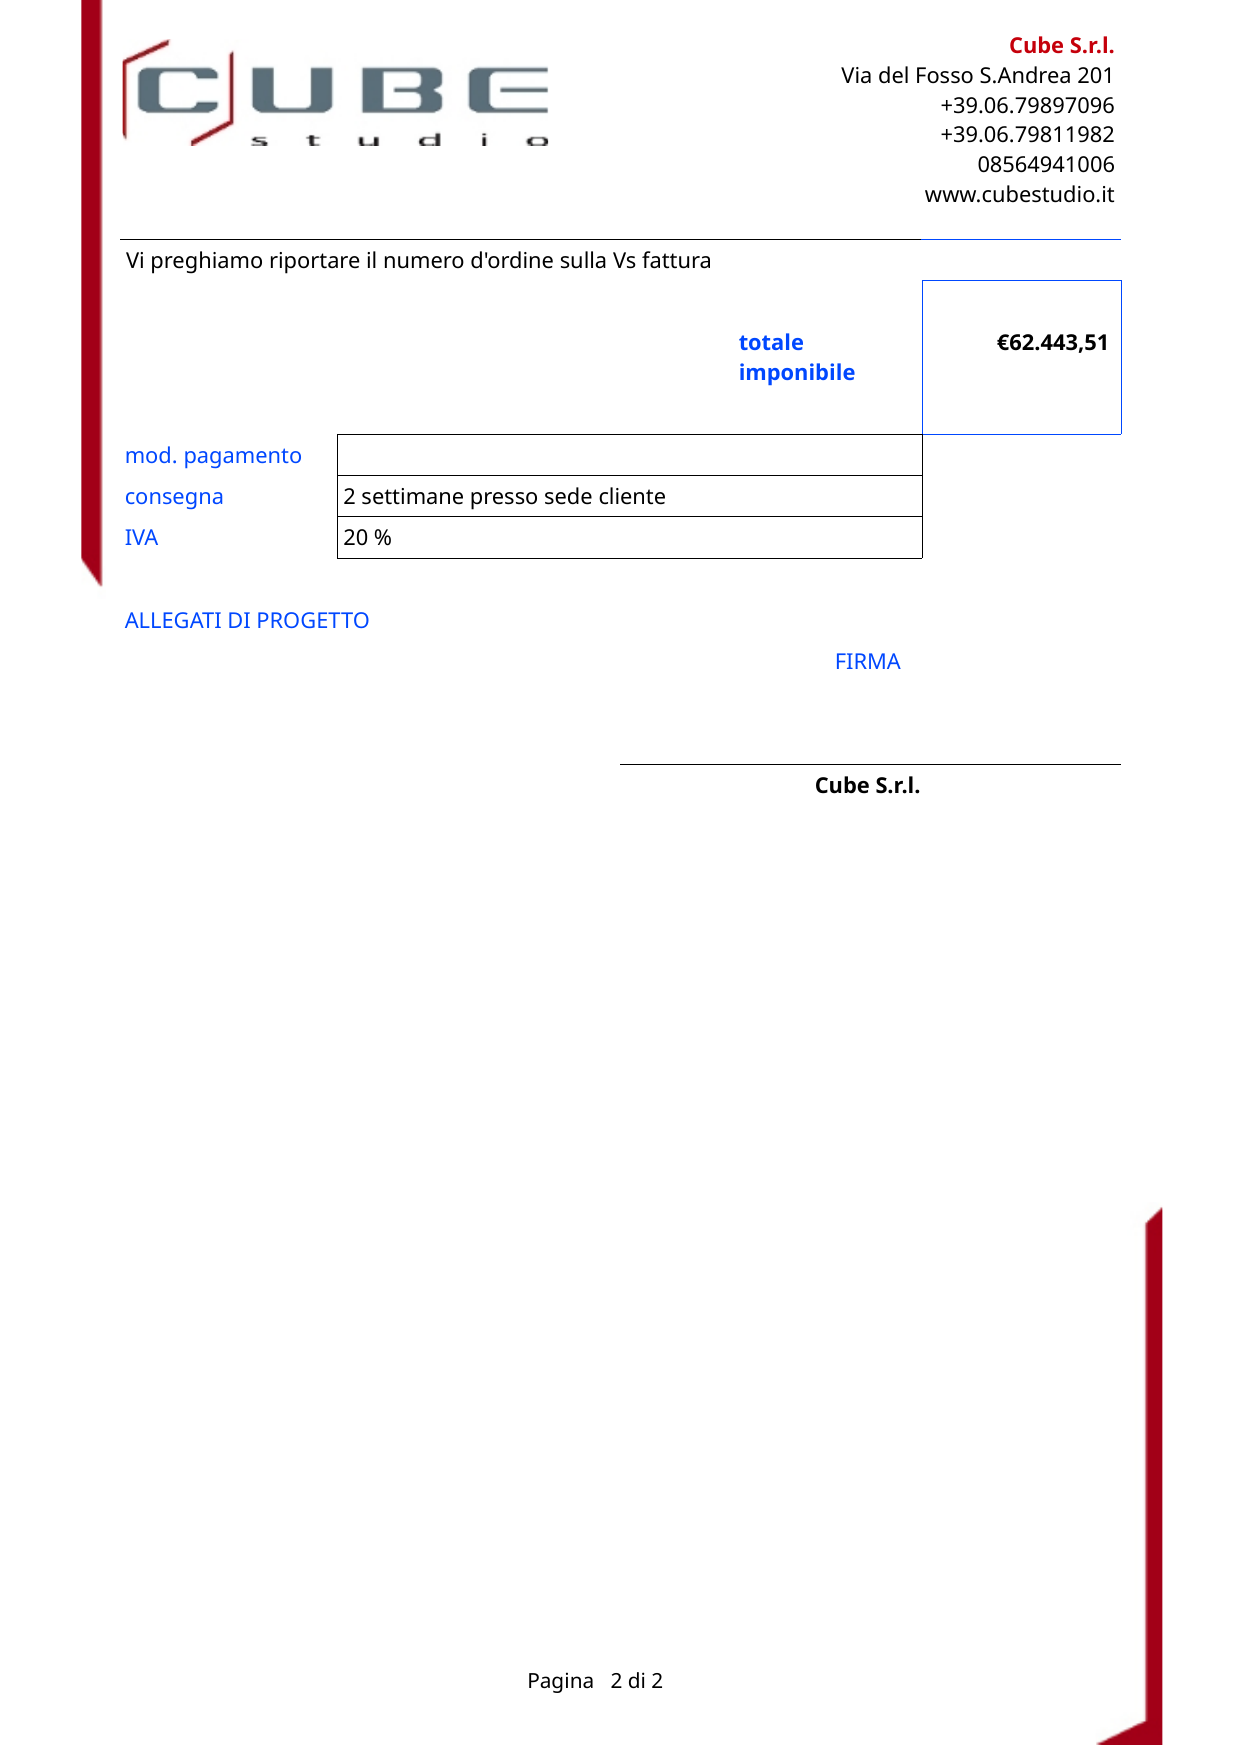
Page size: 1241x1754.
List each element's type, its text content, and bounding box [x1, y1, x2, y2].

table_cell [338, 393, 453, 434]
table_header [119, 280, 337, 321]
table_cell [620, 559, 733, 599]
picture [122, 39, 549, 146]
table_cell [453, 321, 620, 392]
table_cell totale imponibile [733, 321, 922, 392]
table_cell [338, 321, 453, 392]
table_cell [923, 435, 1121, 475]
table_cell FIRMA [620, 640, 1121, 682]
table_cell [620, 393, 733, 434]
table_cell [922, 682, 1121, 723]
table_cell IVA [119, 516, 337, 558]
table_cell [338, 682, 453, 723]
table_header [733, 280, 922, 321]
table_cell [338, 640, 453, 682]
table_cell [733, 599, 922, 640]
table_cell 2 settimane presso sede cliente [338, 476, 922, 516]
table_cell [620, 723, 1121, 764]
table_cell [453, 393, 620, 434]
table_cell [119, 764, 337, 806]
table_cell [733, 559, 922, 599]
table_cell [453, 764, 620, 806]
table_cell [923, 393, 1121, 434]
table_cell [338, 559, 453, 599]
table_cell [119, 682, 337, 723]
table_header [620, 280, 733, 321]
table_cell 20 % [338, 517, 922, 558]
table_cell [119, 558, 337, 599]
picture [81, 0, 107, 599]
table_cell mod. pagamento [119, 434, 337, 475]
table_cell [338, 764, 453, 806]
table_cell Vi preghiamo riportare il numero d'ordine sulla Vs fattura [120, 240, 921, 280]
table_cell ALLEGATI DI PROGETTO [119, 599, 453, 640]
table_cell [620, 682, 733, 723]
table_cell [921, 240, 1121, 280]
table_cell [733, 393, 922, 434]
table_cell [119, 723, 337, 764]
table_cell [922, 558, 1121, 599]
table_cell €62.443,51 [923, 321, 1121, 392]
table_cell [119, 321, 337, 392]
table_cell consegna [119, 475, 337, 516]
table_cell [119, 640, 337, 682]
table_cell [453, 723, 620, 764]
table_cell [453, 640, 620, 682]
picture [1095, 1202, 1163, 1745]
table_cell [923, 475, 1121, 516]
table_cell [620, 321, 733, 392]
table_header [453, 280, 620, 321]
table_cell [338, 723, 453, 764]
table_cell [922, 599, 1121, 640]
table_cell [453, 682, 620, 723]
table_header [338, 280, 453, 321]
table_cell [338, 435, 922, 475]
table_cell [620, 599, 733, 640]
table_cell Cube S.r.l. [620, 765, 1121, 806]
table_cell [453, 559, 620, 599]
table_header [923, 281, 1121, 321]
table_cell [733, 682, 922, 723]
table_cell [119, 393, 337, 434]
table_cell [453, 599, 620, 640]
table_cell [923, 516, 1121, 558]
